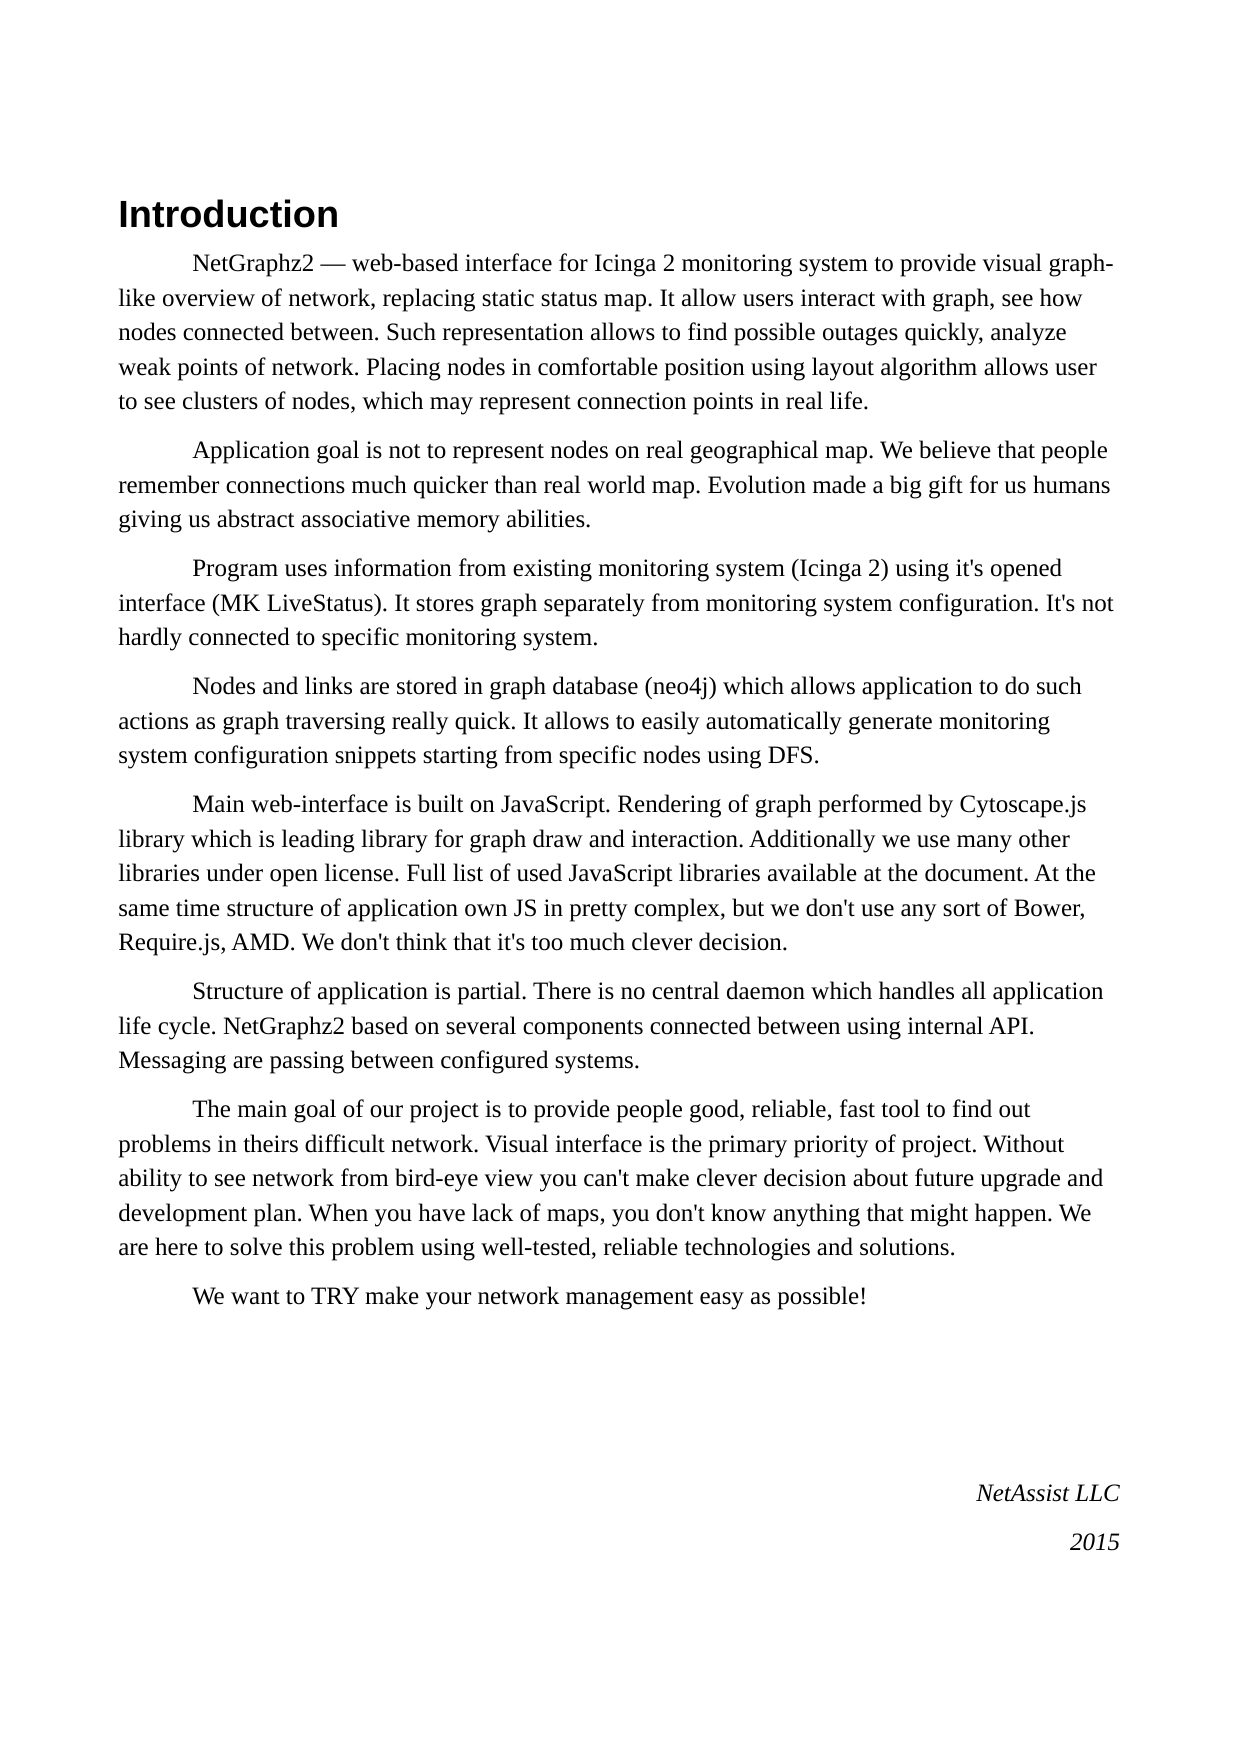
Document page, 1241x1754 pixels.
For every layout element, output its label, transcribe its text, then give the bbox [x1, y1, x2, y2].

text Program uses information from existing monitoring system (Icinga 2) using it's opened interface (MK LiveStatus). It stores graph separately from monitoring system configuration. It's not hardly connected to specific monitoring system. [118, 553, 1122, 651]
text NetGraphz2 — web-based interface for Icinga 2 monitoring system to provide visual graph-like overview of network, replacing static status map. It allow users interact with graph, see how nodes connected between. Such representation allows to find possible outages quickly, analyze weak points of network. Placing nodes in comfortable position using layout algorithm allows user to see clusters of nodes, which may represent connection points in real life. [118, 248, 1122, 415]
text Application goal is not to represent nodes on real geographical map. We believe that people remember connections much quicker than real world map. Evolution made a big gift for us humans giving us abstract associative memory abilities. [118, 435, 1122, 533]
text 2015 [118, 1527, 1122, 1555]
text The main goal of our project is to provide people good, reliable, fast tool to find out problems in theirs difficult network. Visual interface is the primary priority of project. Without ability to see network from bird-eye view you can't make clever decision about future upgrade and development plan. When you have lack of maps, you don't know anything that might happen. We are here to solve this problem using well-tested, reliable technologies and solutions. [118, 1094, 1122, 1261]
text We want to TRY make your network management easy as possible! [118, 1281, 1122, 1310]
text NetAssist LLC [118, 1478, 1122, 1506]
text Nodes and links are stored in graph database (neo4j) which allows application to do such actions as graph traversing really quick. It allows to easily automatically generate monitoring system configuration snippets starting from specific nodes using DFS. [118, 671, 1122, 769]
text Structure of application is partial. There is no central daemon which handles all application life cycle. NetGraphz2 based on several components connected between using internal API. Messaging are passing between configured systems. [118, 976, 1122, 1074]
text Main web-interface is built on JavaScript. Rendering of graph performed by Cytoscape.js library which is leading library for graph draw and interaction. Additionally we use many other libraries under open license. Full list of used JavaScript libraries available at the document. At the same time structure of application own JS in pretty complex, but we don't use any sort of Bower, Require.js, AMD. We don't think that it's too much clever decision. [118, 789, 1122, 956]
subtitle Introduction [118, 192, 1122, 236]
